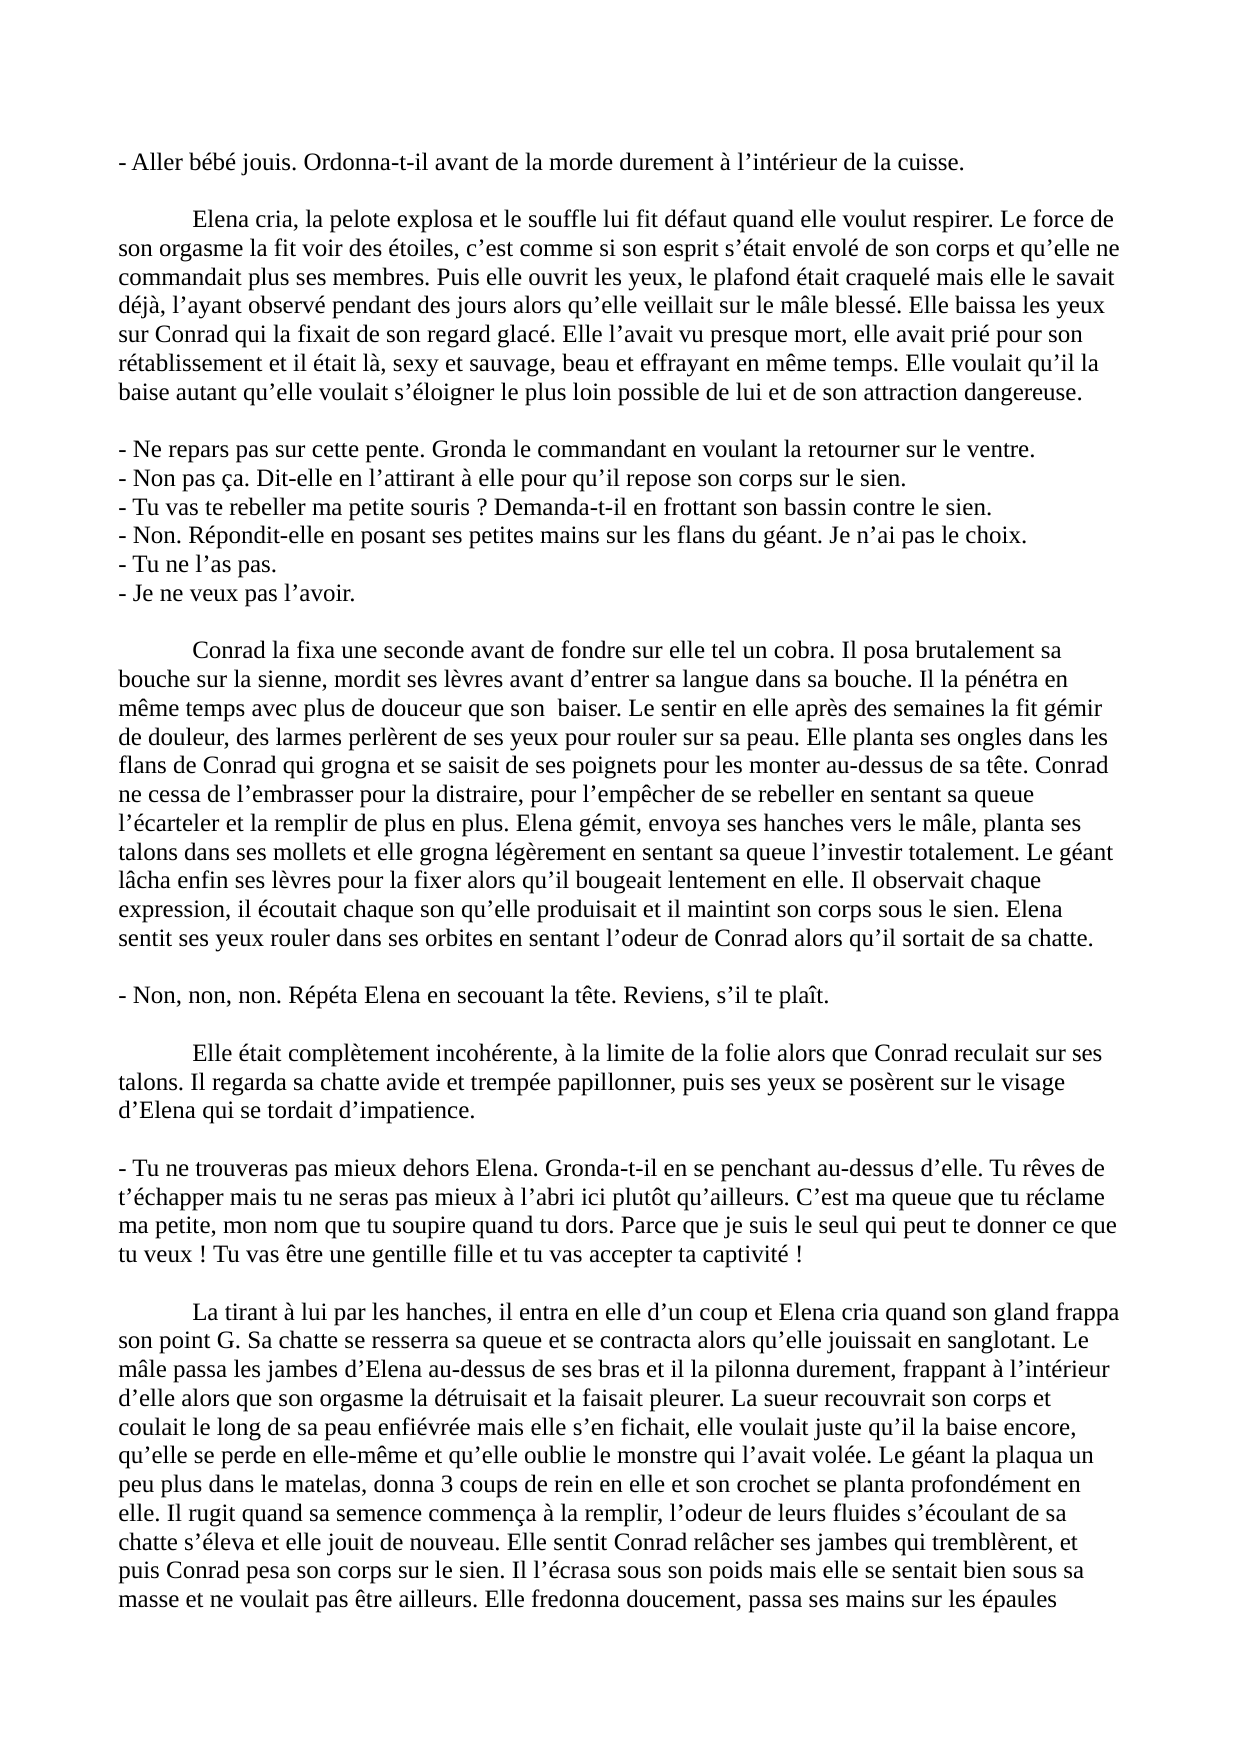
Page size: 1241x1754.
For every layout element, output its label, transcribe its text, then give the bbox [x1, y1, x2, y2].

text - Tu vas te rebeller ma petite souris ? Demanda-t-il en frottant son bassin contre le sien. [118, 492, 1122, 521]
text Conrad la fixa une seconde avant de fondre sur elle tel un cobra. Il posa brutalement sa bouche sur la sienne, mordit ses lèvres avant d’entrer sa langue dans sa bouche. Il la pénétra en même temps avec plus de douceur que son baiser. Le sentir en elle après des semaines la fit gémir de douleur, des larmes perlèrent de ses yeux pour rouler sur sa peau. Elle planta ses ongles dans les flans de Conrad qui grogna et se saisit de ses poignets pour les monter au-dessus de sa tête. Conrad ne cessa de l’embrasser pour la distraire, pour l’empêcher de se rebeller en sentant sa queue l’écarteler et la remplir de plus en plus. Elena gémit, envoya ses hanches vers le mâle, planta ses talons dans ses mollets et elle grogna légèrement en sentant sa queue l’investir totalement. Le géant lâcha enfin ses lèvres pour la fixer alors qu’il bougeait lentement en elle. Il observait chaque expression, il écoutait chaque son qu’elle produisait et il maintint son corps sous le sien. Elena sentit ses yeux rouler dans ses orbites en sentant l’odeur de Conrad alors qu’il sortait de sa chatte. [118, 636, 1122, 952]
text Elle était complètement incohérente, à la limite de la folie alors que Conrad reculait sur ses talons. Il regarda sa chatte avide et trempée papillonner, puis ses yeux se posèrent sur le visage d’Elena qui se tordait d’impatience. [118, 1038, 1122, 1124]
text - Ne repars pas sur cette pente. Gronda le commandant en voulant la retourner sur le ventre. [118, 434, 1122, 463]
text Elena cria, la pelote explosa et le souffle lui fit défaut quand elle voulut respirer. Le force de son orgasme la fit voir des étoiles, c’est comme si son esprit s’était envolé de son corps et qu’elle ne commandait plus ses membres. Puis elle ouvrit les yeux, le plafond était craquelé mais elle le savait déjà, l’ayant observé pendant des jours alors qu’elle veillait sur le mâle blessé. Elle baissa les yeux sur Conrad qui la fixait de son regard glacé. Elle l’avait vu presque mort, elle avait prié pour son rétablissement et il était là, sexy et sauvage, beau et effrayant en même temps. Elle voulait qu’il la baise autant qu’elle voulait s’éloigner le plus loin possible de lui et de son attraction dangereuse. [118, 204, 1122, 406]
text - Aller bébé jouis. Ordonna-t-il avant de la morde durement à l’intérieur de la cuisse. [118, 147, 1122, 176]
text La tirant à lui par les hanches, il entra en elle d’un coup et Elena cria quand son gland frappa son point G. Sa chatte se resserra sa queue et se contracta alors qu’elle jouissait en sanglotant. Le mâle passa les jambes d’Elena au-dessus de ses bras et il la pilonna durement, frappant à l’intérieur d’elle alors que son orgasme la détruisait et la faisait pleurer. La sueur recouvrait son corps et coulait le long de sa peau enfiévrée mais elle s’en fichait, elle voulait juste qu’il la baise encore, qu’elle se perde en elle-même et qu’elle oublie le monstre qui l’avait volée. Le géant la plaqua un peu plus dans le matelas, donna 3 coups de rein en elle et son crochet se planta profondément en elle. Il rugit quand sa semence commença à la remplir, l’odeur de leurs fluides s’écoulant de sa chatte s’éleva et elle jouit de nouveau. Elle sentit Conrad relâcher ses jambes qui tremblèrent, et puis Conrad pesa son corps sur le sien. Il l’écrasa sous son poids mais elle se sentait bien sous sa masse et ne voulait pas être ailleurs. Elle fredonna doucement, passa ses mains sur les épaules [118, 1297, 1122, 1613]
text - Je ne veux pas l’avoir. [118, 578, 1122, 607]
text - Non. Répondit-elle en posant ses petites mains sur les flans du géant. Je n’ai pas le choix. [118, 521, 1122, 549]
text - Tu ne trouveras pas mieux dehors Elena. Gronda-t-il en se penchant au-dessus d’elle. Tu rêves de t’échapper mais tu ne seras pas mieux à l’abri ici plutôt qu’ailleurs. C’est ma queue que tu réclame ma petite, mon nom que tu soupire quand tu dors. Parce que je suis le seul qui peut te donner ce que tu veux ! Tu vas être une gentille fille et tu vas accepter ta captivité ! [118, 1153, 1122, 1268]
text - Tu ne l’as pas. [118, 549, 1122, 578]
text - Non pas ça. Dit-elle en l’attirant à elle pour qu’il repose son corps sur le sien. [118, 463, 1122, 492]
text - Non, non, non. Répéta Elena en secouant la tête. Reviens, s’il te plaît. [118, 981, 1122, 1009]
